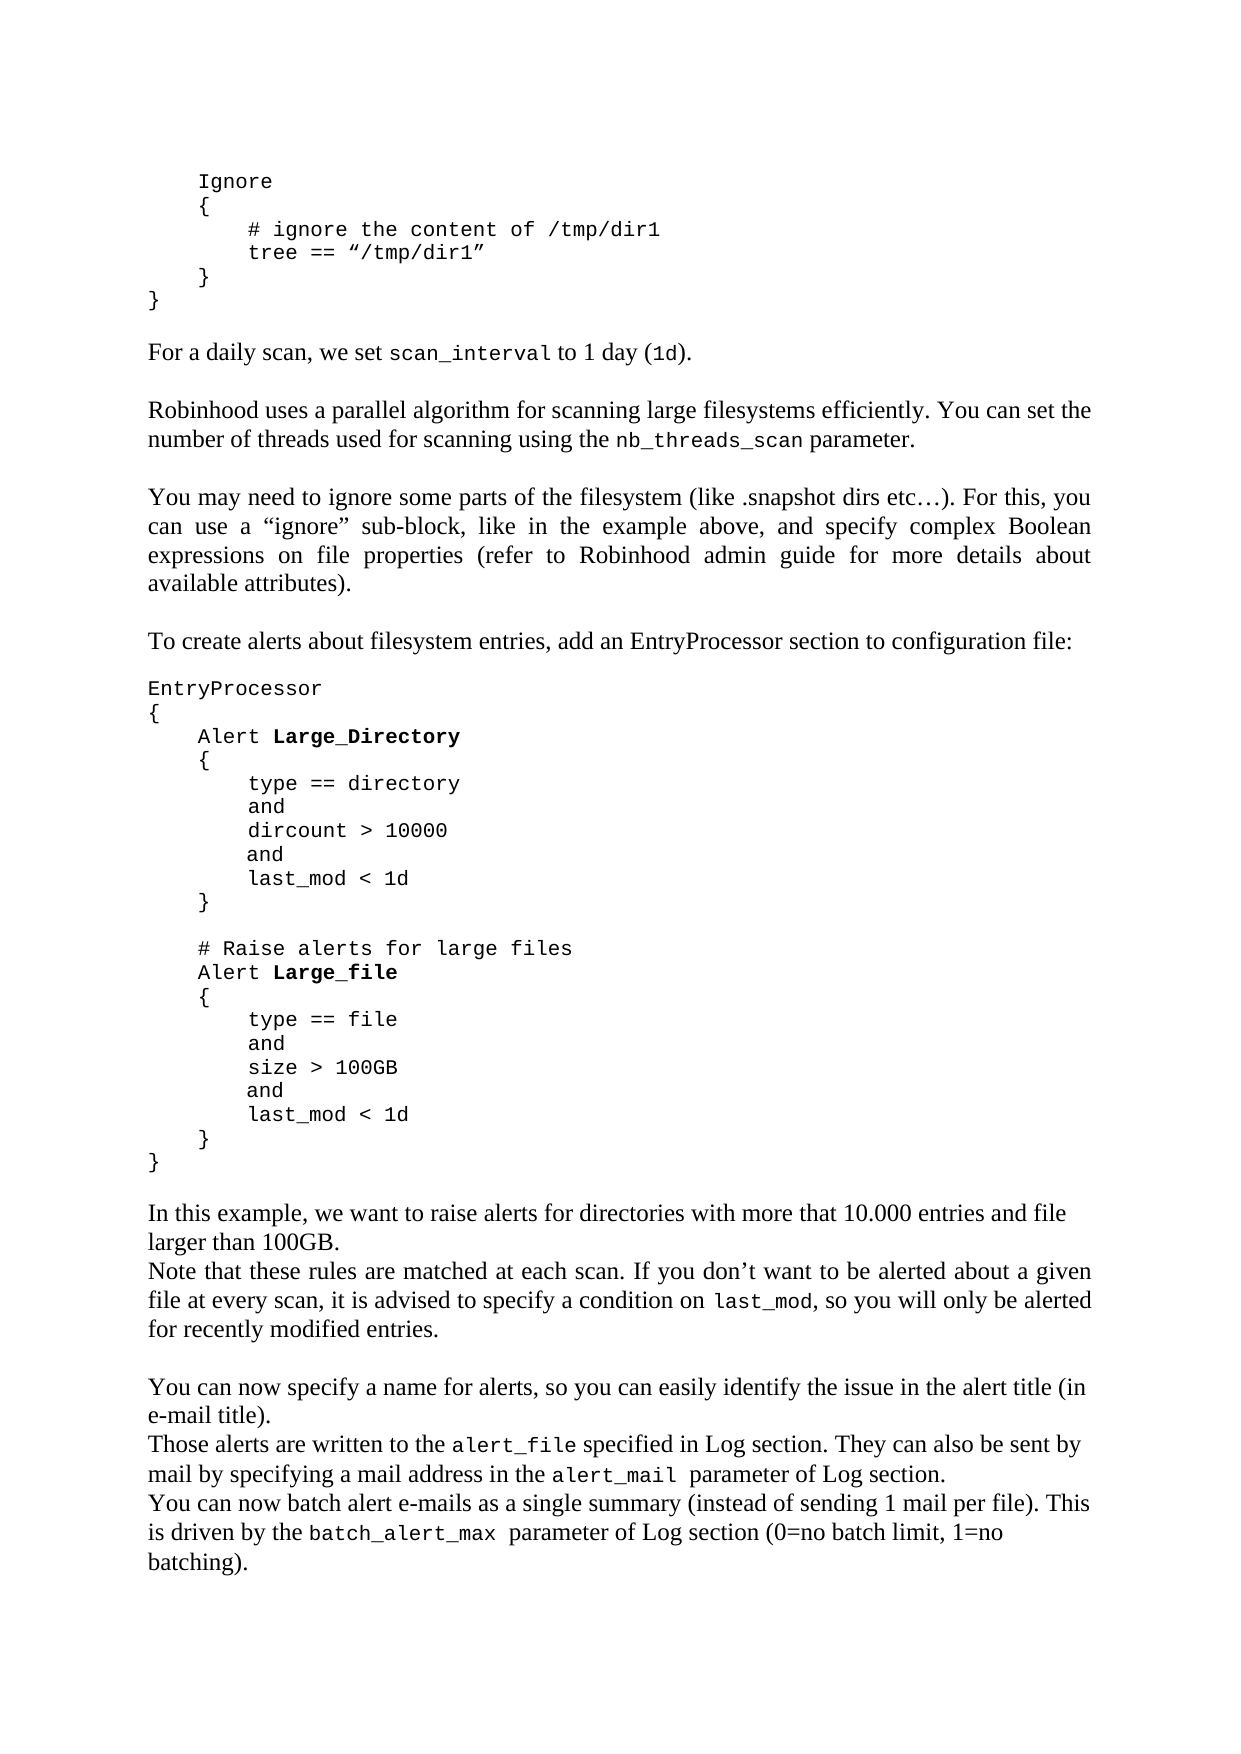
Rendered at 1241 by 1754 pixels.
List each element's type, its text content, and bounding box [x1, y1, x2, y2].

text You may need to ignore some parts of the filesystem (like .snapshot dirs etc…). For this, you can use a “ignore” sub-block, like in the example above, and specify complex Boolean expressions on file properties (refer to Robinhood admin guide for more details about available attributes). [148, 482, 1093, 597]
text } [148, 891, 1093, 915]
text You can now batch alert e-mails as a single summary (instead of sending 1 mail per file). This is driven by the batch_alert_max parameter of Log section (0=no batch limit, 1=no batching). [148, 1488, 1093, 1576]
text { [148, 702, 1093, 726]
text EntryProcessor [148, 678, 1093, 702]
text Alert Large_Directory [148, 726, 1093, 749]
text } [148, 266, 1093, 289]
text In this example, we want to raise alerts for directories with more that 10.000 entries and file larger than 100GB. [148, 1198, 1093, 1256]
text and [148, 1033, 1093, 1057]
text Alert Large_file [148, 962, 1093, 986]
text To create alerts about filesystem entries, add an EntryProcessor section to configuration file: [148, 626, 1093, 655]
text # Raise alerts for large files [148, 938, 1093, 962]
text and [148, 797, 1093, 820]
text { [148, 195, 1093, 218]
text Those alerts are written to the alert_file specified in Log section. They can also be sent by mail by specifying a mail address in the alert_mail parameter of Log section. [148, 1429, 1093, 1488]
text dircount > 10000 [148, 820, 1093, 844]
text } [148, 1151, 1093, 1175]
text tree == “/tmp/dir1” [148, 242, 1093, 266]
text Robinhood uses a parallel algorithm for scanning large filesystems efficiently. You can set the number of threads used for scanning using the nb_threads_scan parameter. [148, 395, 1093, 453]
text } [148, 289, 1093, 313]
text Ignore [148, 171, 1093, 195]
text and last_mod < 1d [221, 1080, 1093, 1128]
text You can now specify a name for alerts, so you can easily identify the issue in the alert title (in e-mail title). [148, 1372, 1093, 1429]
text { [148, 986, 1093, 1009]
text { [148, 749, 1093, 773]
text size > 100GB [148, 1057, 1093, 1080]
text # ignore the content of /tmp/dir1 [148, 218, 1093, 242]
text For a daily scan, we set scan_interval to 1 day (1d). [148, 337, 1093, 366]
text Note that these rules are matched at each scan. If you don’t want to be alerted about a given file at every scan, it is advised to specify a condition on last_mod, so you will only be alerted for recently modified entries. [148, 1256, 1093, 1343]
text type == file [148, 1009, 1093, 1033]
text and last_mod < 1d [221, 844, 1093, 891]
text type == directory [148, 773, 1093, 797]
text } [148, 1128, 1093, 1151]
